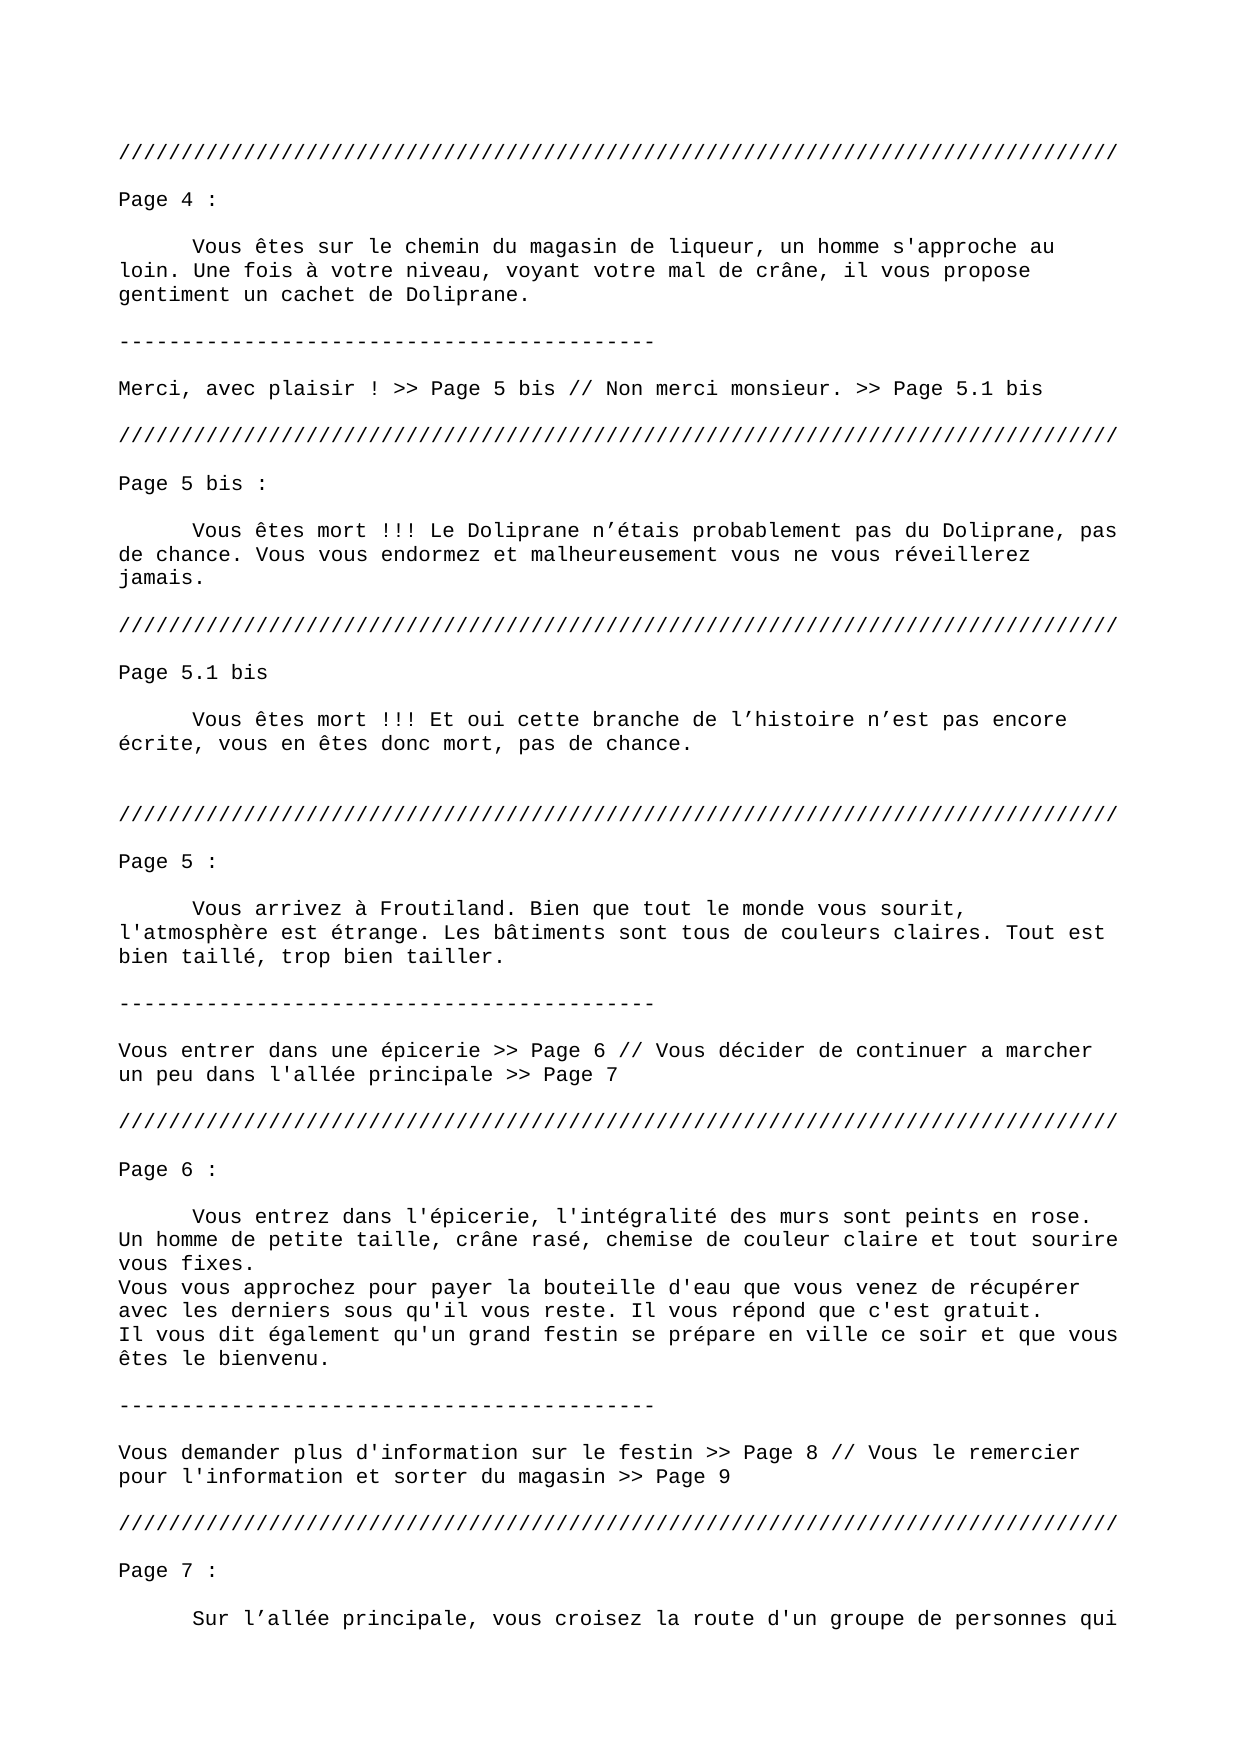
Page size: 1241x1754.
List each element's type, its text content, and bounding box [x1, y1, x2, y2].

text //////////////////////////////////////////////////////////////////////////////// [118, 426, 1122, 449]
text //////////////////////////////////////////////////////////////////////////////// [118, 1111, 1122, 1135]
text Page 5 bis : [118, 473, 1122, 496]
text //////////////////////////////////////////////////////////////////////////////// [118, 1513, 1122, 1537]
text Vous entrer dans une épicerie >> Page 6 // Vous décider de continuer a marcher un peu dans l'allée principale >> Page 7 [118, 1040, 1122, 1088]
text Vous arrivez à Froutiland. Bien que tout le monde vous sourit, l'atmosphère est étrange. Les bâtiments sont tous de couleurs claires. Tout est bien taillé, trop bien tailler. [118, 898, 1122, 969]
text Vous entrez dans l'épicerie, l'intégralité des murs sont peints en rose. Un homme de petite taille, crâne rasé, chemise de couleur claire et tout sourire vous fixes. [118, 1206, 1122, 1277]
text Page 6 : [118, 1158, 1122, 1182]
text Sur l’allée principale, vous croisez la route d'un groupe de personnes qui [118, 1608, 1122, 1631]
text Il vous dit également qu'un grand festin se prépare en ville ce soir et que vous êtes le bienvenu. [118, 1324, 1122, 1371]
text Page 5 : [118, 851, 1122, 875]
text Vous vous approchez pour payer la bouteille d'eau que vous venez de récupérer avec les derniers sous qu'il vous reste. Il vous répond que c'est gratuit. [118, 1277, 1122, 1324]
text Vous êtes mort !!! Le Doliprane n’étais probablement pas du Doliprane, pas de chance. Vous vous endormez et malheureusement vous ne vous réveillerez jamais. [118, 520, 1122, 591]
text Vous demander plus d'information sur le festin >> Page 8 // Vous le remercier pour l'information et sorter du magasin >> Page 9 [118, 1442, 1122, 1489]
text Merci, avec plaisir ! >> Page 5 bis // Non merci monsieur. >> Page 5.1 bis [118, 378, 1122, 402]
text ------------------------------------------- [118, 1395, 1122, 1419]
text ------------------------------------------- [118, 331, 1122, 354]
text //////////////////////////////////////////////////////////////////////////////// [118, 804, 1122, 827]
text Vous êtes sur le chemin du magasin de liqueur, un homme s'approche au loin. Une fois à votre niveau, voyant votre mal de crâne, il vous propose gentiment un cachet de Doliprane. [118, 236, 1122, 307]
text Page 7 : [118, 1561, 1122, 1584]
text Page 5.1 bis [118, 662, 1122, 686]
text //////////////////////////////////////////////////////////////////////////////// [118, 142, 1122, 165]
text ------------------------------------------- [118, 993, 1122, 1017]
text //////////////////////////////////////////////////////////////////////////////// [118, 615, 1122, 638]
text Page 4 : [118, 189, 1122, 213]
text Vous êtes mort !!! Et oui cette branche de l’histoire n’est pas encore écrite, vous en êtes donc mort, pas de chance. [118, 709, 1122, 757]
